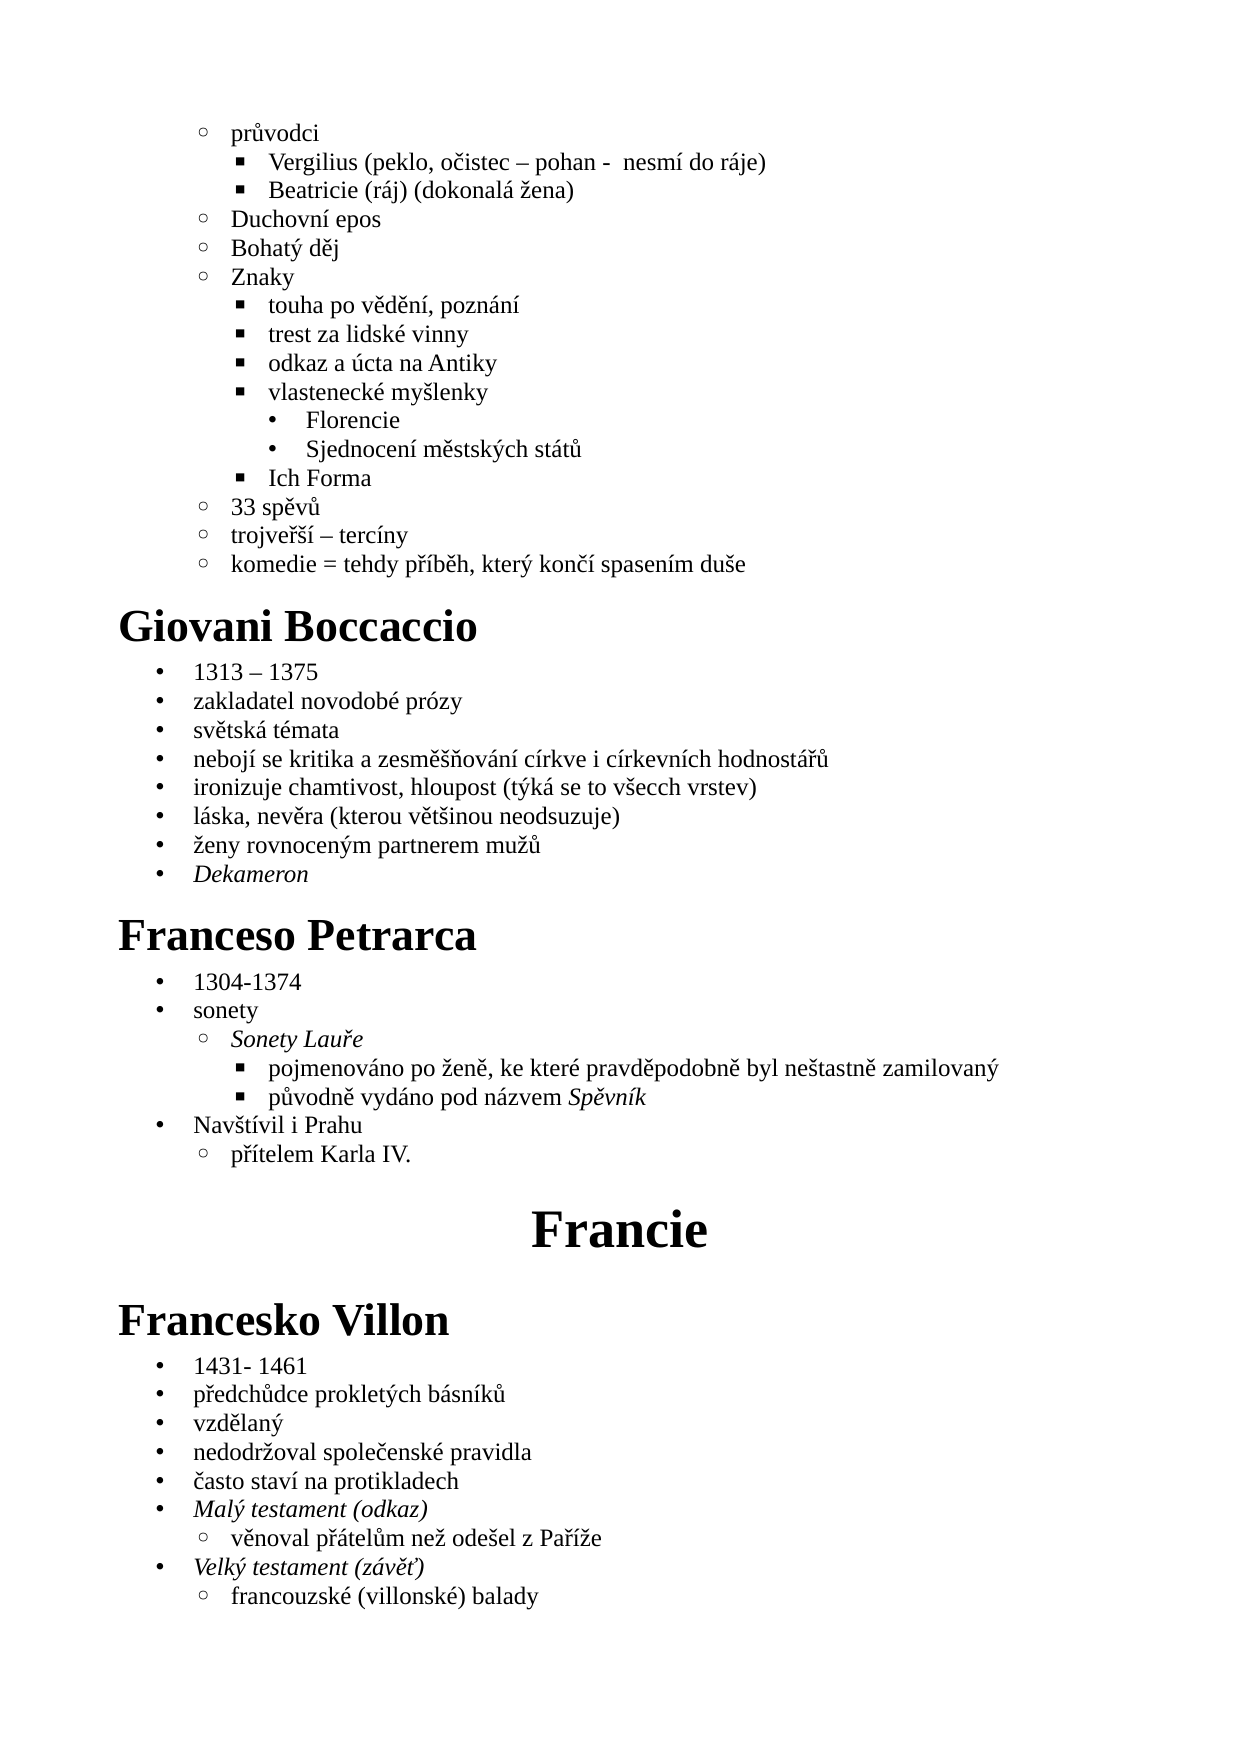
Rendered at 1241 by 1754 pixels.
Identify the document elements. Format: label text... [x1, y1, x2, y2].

list nedodržoval společenské pravidla [156, 1437, 1122, 1466]
list 1304-1374 [156, 967, 1122, 995]
list Beatricie (ráj) (dokonalá žena) [231, 176, 1122, 204]
text Francie [118, 1197, 1122, 1260]
list často staví na protikladech [156, 1466, 1122, 1494]
list francouzské (villonské) balady [193, 1581, 1122, 1609]
list původně vydáno pod názvem Spěvník [231, 1082, 1122, 1110]
list láska, nevěra (kterou většinou neodsuzuje) [156, 801, 1122, 830]
list Velký testament (závěť) [156, 1552, 1122, 1581]
list Ich Forma [231, 463, 1122, 492]
list Malý testament (odkaz) [156, 1494, 1122, 1523]
list komedie = tehdy příběh, který končí spasením duše [193, 549, 1122, 578]
text Franceso Petrarca [118, 908, 1122, 961]
list vlastenecké myšlenky [231, 377, 1122, 406]
list vzdělaný [156, 1408, 1122, 1437]
list světská témata [156, 715, 1122, 744]
list Sjednocení městských států [268, 434, 1122, 463]
list sonety [156, 995, 1122, 1024]
list věnoval přátelům než odešel z Paříže [193, 1523, 1122, 1552]
list ženy rovnoceným partnerem mužů [156, 830, 1122, 859]
list 1431- 1461 [156, 1351, 1122, 1379]
list trojveřší – tercíny [193, 521, 1122, 549]
list Dekameron [156, 859, 1122, 887]
list nebojí se kritika a zesměšňování církve i církevních hodnostářů [156, 744, 1122, 772]
list průvodci [193, 118, 1122, 147]
list odkaz a úcta na Antiky [231, 348, 1122, 377]
list Bohatý děj [193, 233, 1122, 262]
list předchůdce prokletých básníků [156, 1379, 1122, 1408]
list Duchovní epos [193, 204, 1122, 233]
list Florencie [268, 406, 1122, 434]
list přítelem Karla IV. [193, 1139, 1122, 1168]
list pojmenováno po ženě, ke které pravděpodobně byl neštastně zamilovaný [231, 1053, 1122, 1082]
list Navštívil i Prahu [156, 1110, 1122, 1139]
list 1313 – 1375 [156, 657, 1122, 686]
list Znaky [193, 262, 1122, 291]
list Sonety Lauře [193, 1024, 1122, 1053]
list 33 spěvů [193, 492, 1122, 521]
list Vergilius (peklo, očistec – pohan - nesmí do ráje) [231, 147, 1122, 176]
list touha po vědění, poznání [231, 291, 1122, 319]
list trest za lidské vinny [231, 319, 1122, 348]
list zakladatel novodobé prózy [156, 686, 1122, 715]
text Giovani Boccaccio [118, 599, 1122, 651]
text Francesko Villon [118, 1292, 1122, 1345]
list ironizuje chamtivost, hloupost (týká se to všecch vrstev) [156, 772, 1122, 801]
